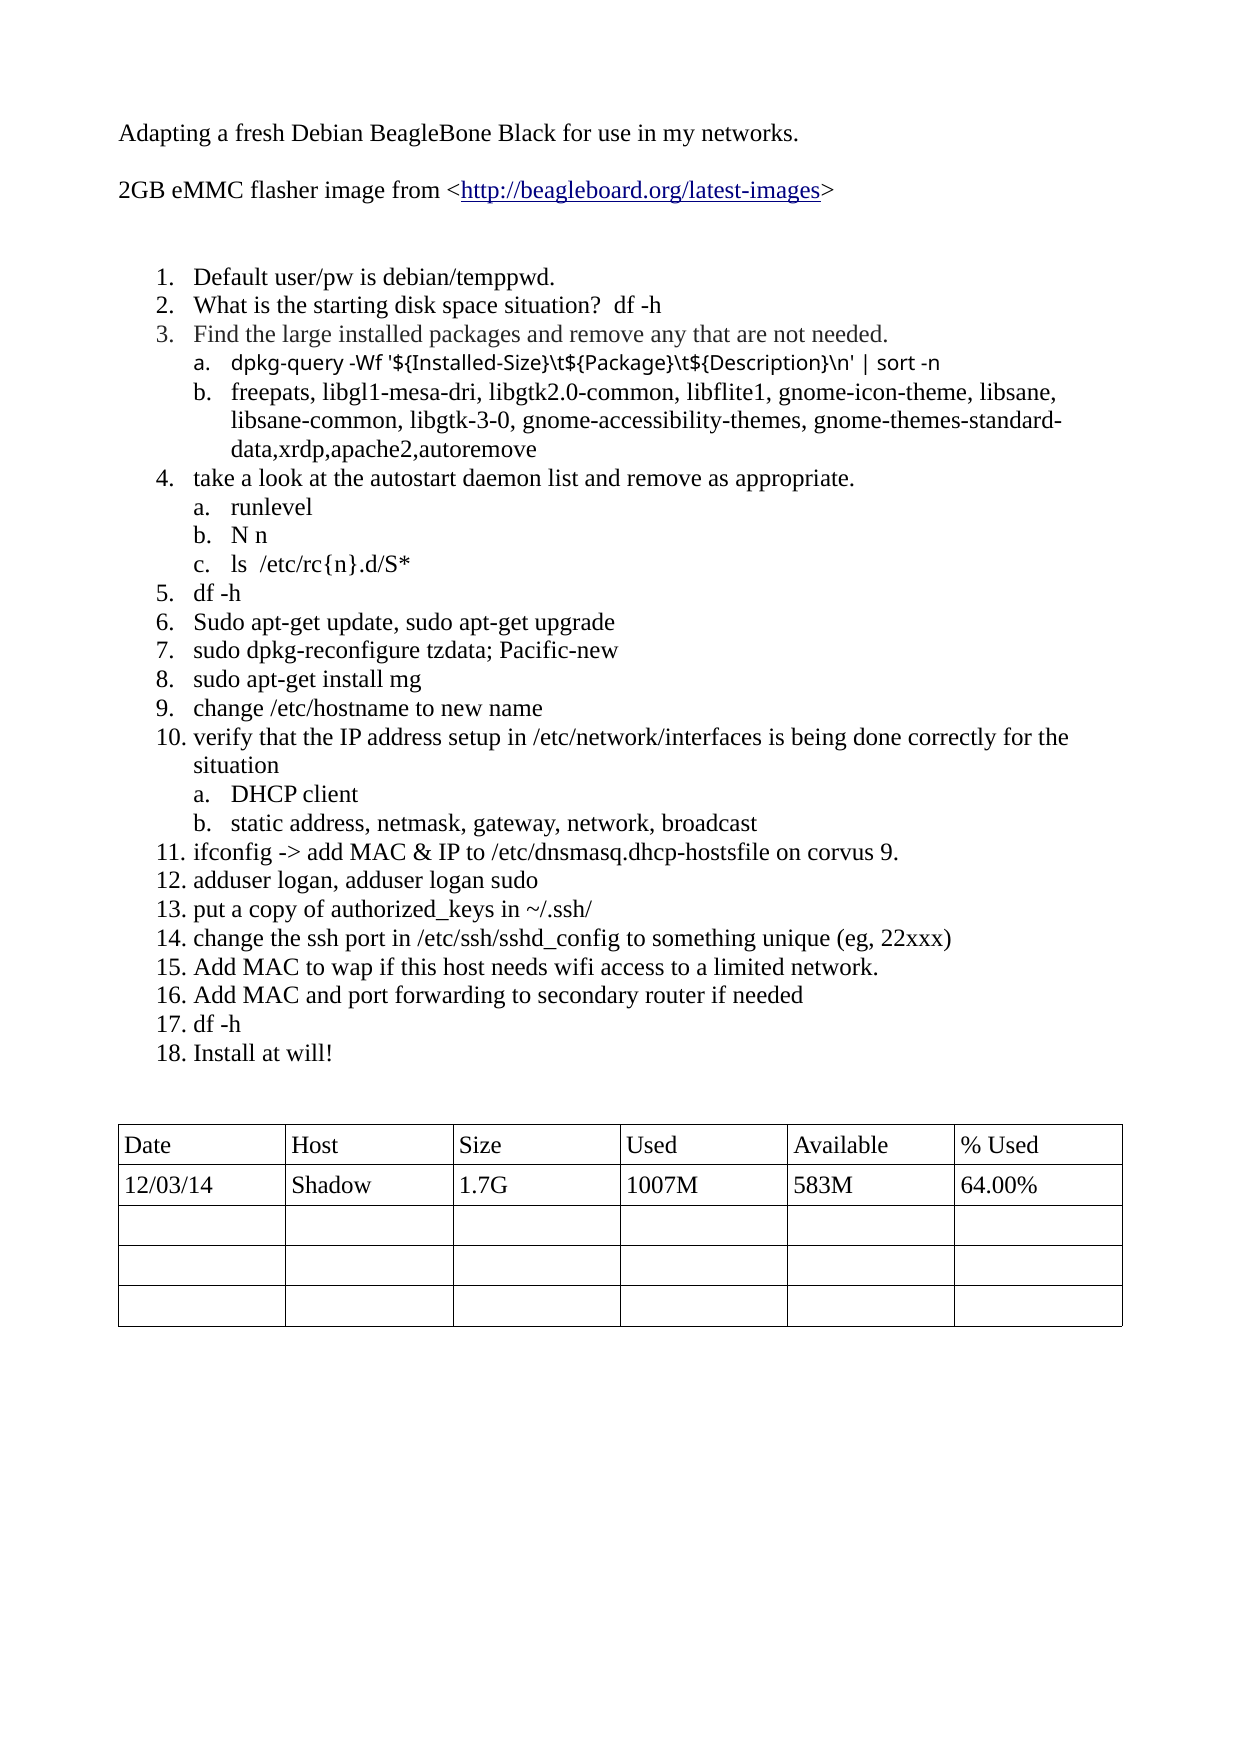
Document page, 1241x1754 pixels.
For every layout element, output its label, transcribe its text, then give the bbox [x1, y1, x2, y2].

table_header Used [621, 1125, 787, 1164]
table_cell [454, 1246, 620, 1285]
table_cell [119, 1206, 285, 1245]
table_cell 1.7G [454, 1165, 620, 1205]
list DHCP client [193, 779, 1122, 808]
list Sudo apt-get update, sudo apt-get upgrade [156, 607, 1122, 635]
list freepats, libgl1-mesa-dri, libgtk2.0-common, libflite1, gnome-icon-theme, libsane, libsane-common, libgtk-3-0, gnome-accessibility-themes, gnome-themes-standard-data,xrdp,apache2,autoremove [193, 377, 1122, 463]
text 2GB eMMC flasher image from <http://beagleboard.org/latest-images> [118, 176, 1122, 204]
list df -h [156, 1009, 1122, 1038]
table_header Host [286, 1125, 453, 1164]
table_cell [119, 1246, 285, 1285]
list change /etc/hostname to new name [156, 693, 1122, 722]
text Adapting a fresh Debian BeagleBone Black for use in my networks. [118, 118, 1122, 147]
table_cell [119, 1286, 285, 1326]
list change the ssh port in /etc/ssh/sshd_config to something unique (eg, 22xxx) [156, 923, 1122, 952]
table_cell [286, 1246, 453, 1285]
list Add MAC to wap if this host needs wifi access to a limited network. [156, 952, 1122, 980]
table_cell 12/03/14 [119, 1165, 285, 1205]
table_cell [621, 1246, 787, 1285]
table_header Date [119, 1125, 285, 1164]
list static address, netmask, gateway, network, broadcast [193, 808, 1122, 837]
table_cell [788, 1246, 954, 1285]
list ls /etc/rc{n}.d/S* [193, 549, 1122, 578]
list dpkg-query -Wf '${Installed-Size}\t${Package}\t${Description}\n' | sort -n [193, 348, 1122, 377]
table_cell 64.00% [955, 1165, 1122, 1205]
table_cell [454, 1286, 620, 1326]
list sudo apt-get install mg [156, 664, 1122, 693]
table_cell [955, 1246, 1122, 1285]
list df -h [156, 578, 1122, 607]
list take a look at the autostart daemon list and remove as appropriate. [156, 463, 1122, 492]
table_cell [286, 1286, 453, 1326]
table_header % Used [955, 1125, 1122, 1164]
table_cell [454, 1206, 620, 1245]
table_cell [788, 1206, 954, 1245]
list adduser logan, adduser logan sudo [156, 865, 1122, 894]
table_cell [621, 1206, 787, 1245]
table_cell Shadow [286, 1165, 453, 1205]
list Add MAC and port forwarding to secondary router if needed [156, 980, 1122, 1009]
table_cell [286, 1206, 453, 1245]
list verify that the IP address setup in /etc/network/interfaces is being done correctly for the situation [156, 722, 1122, 779]
table_cell [955, 1286, 1122, 1326]
list Find the large installed packages and remove any that are not needed. [156, 319, 1122, 348]
table_cell [955, 1206, 1122, 1245]
table_cell [621, 1286, 787, 1326]
list N n [193, 520, 1122, 549]
table_header Available [788, 1125, 954, 1164]
table_cell [788, 1286, 954, 1326]
list What is the starting disk space situation? df -h [156, 291, 1122, 319]
list Install at will! [156, 1038, 1122, 1067]
list Default user/pw is debian/temppwd. [156, 262, 1122, 291]
list ifconfig -> add MAC & IP to /etc/dnsmasq.dhcp-hostsfile on corvus 9. [156, 837, 1122, 865]
list put a copy of authorized_keys in ~/.ssh/ [156, 894, 1122, 923]
table_cell 583M [788, 1165, 954, 1205]
list sudo dpkg-reconfigure tzdata; Pacific-new [156, 635, 1122, 664]
list runlevel [193, 492, 1122, 520]
table_header Size [454, 1125, 620, 1164]
table_cell 1007M [621, 1165, 787, 1205]
